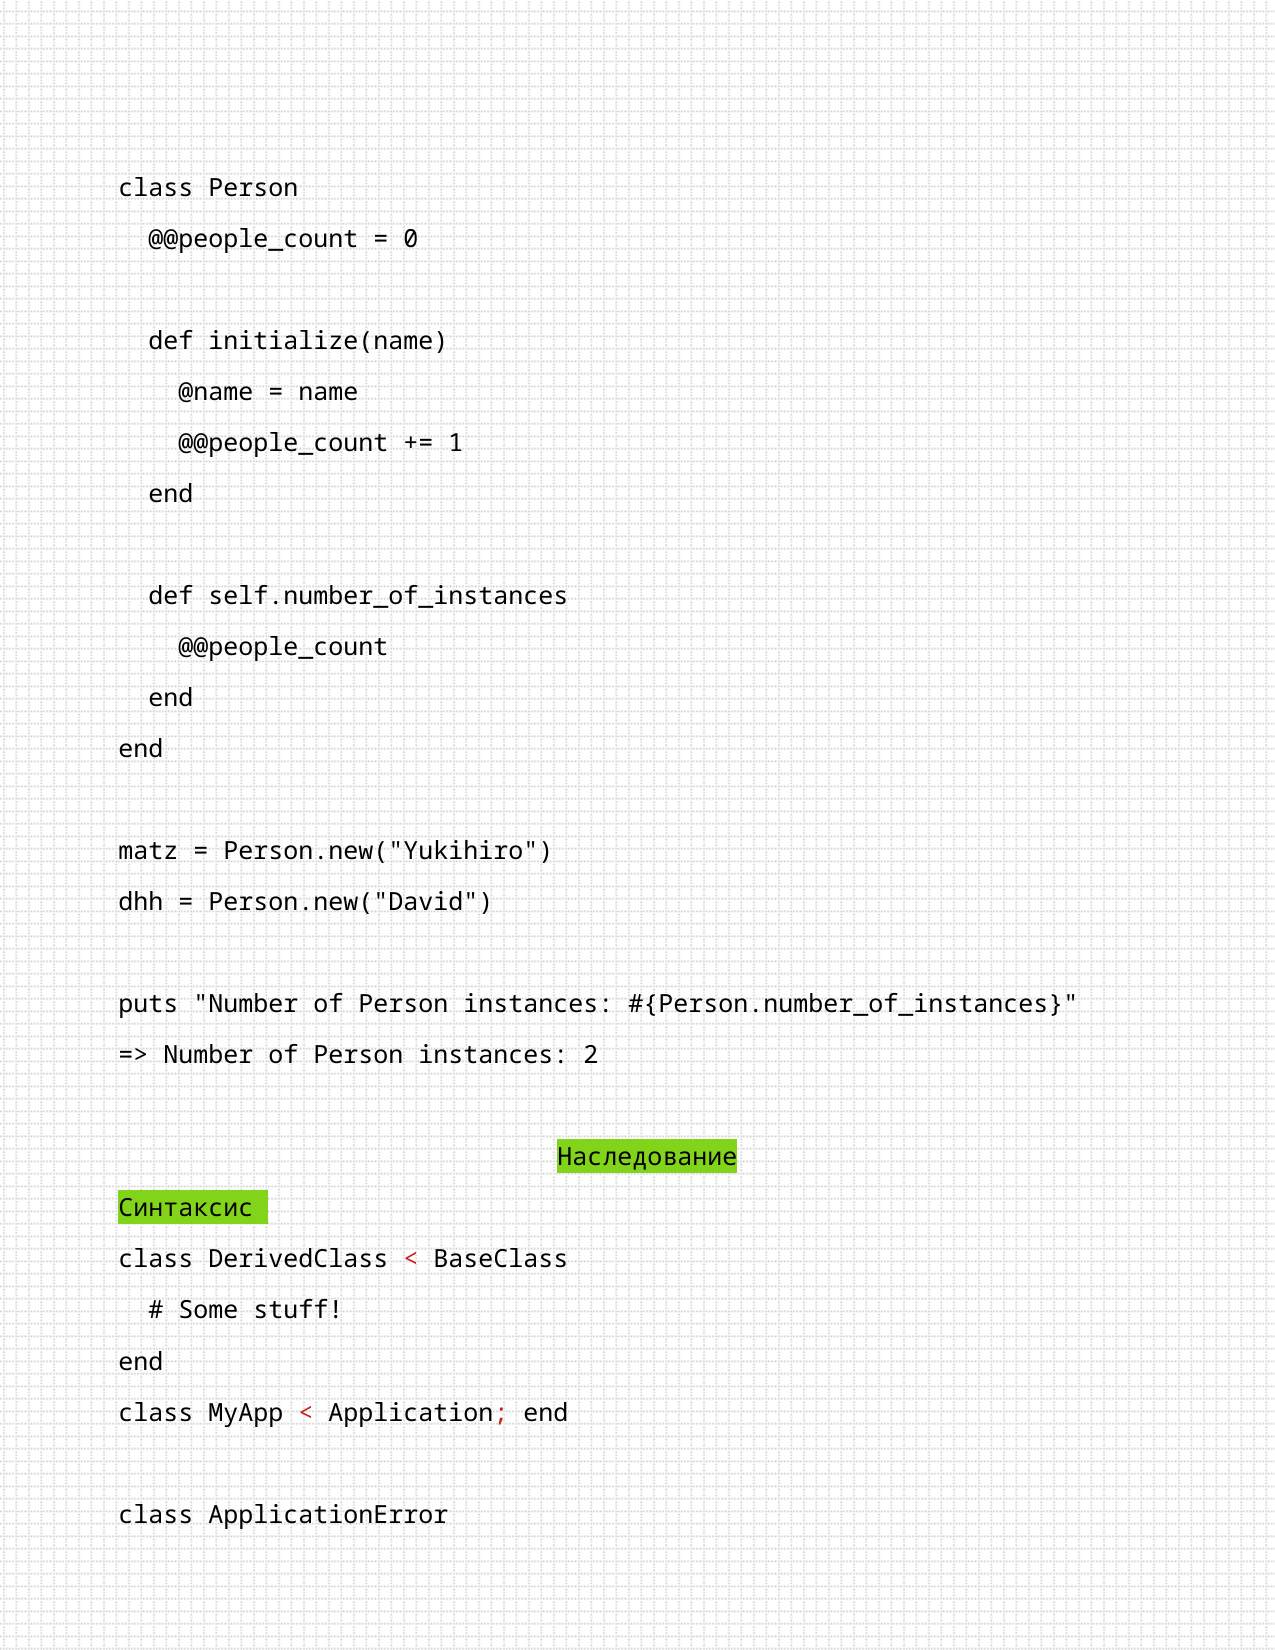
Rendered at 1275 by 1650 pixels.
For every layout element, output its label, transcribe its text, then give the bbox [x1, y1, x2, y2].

text Наследование [118, 1139, 1176, 1173]
text class Person [118, 169, 1176, 203]
text Синтаксис [118, 1190, 1176, 1224]
text dhh = Person.new("David") [118, 884, 1176, 918]
text class MyApp < Application; end [118, 1394, 1176, 1428]
text class ApplicationError [118, 1496, 1176, 1530]
text def self.number_of_instances [118, 577, 1176, 612]
text # Some stuff! [118, 1292, 1176, 1326]
text def initialize(name) [118, 322, 1176, 356]
text @@people_count += 1 [118, 424, 1176, 458]
text end [118, 731, 1176, 765]
text => Number of Person instances: 2 [118, 1037, 1176, 1071]
picture [0, 0, 1275, 1650]
text class DerivedClass < BaseClass [118, 1241, 1176, 1275]
text end [118, 679, 1176, 714]
text @@people_count = 0 [118, 220, 1176, 254]
text end [118, 1343, 1176, 1377]
text @name = name [118, 373, 1176, 407]
text @@people_count [118, 628, 1176, 663]
text end [118, 475, 1176, 509]
text puts "Number of Person instances: #{Person.number_of_instances}" [118, 986, 1176, 1020]
text matz = Person.new("Yukihiro") [118, 833, 1176, 867]
